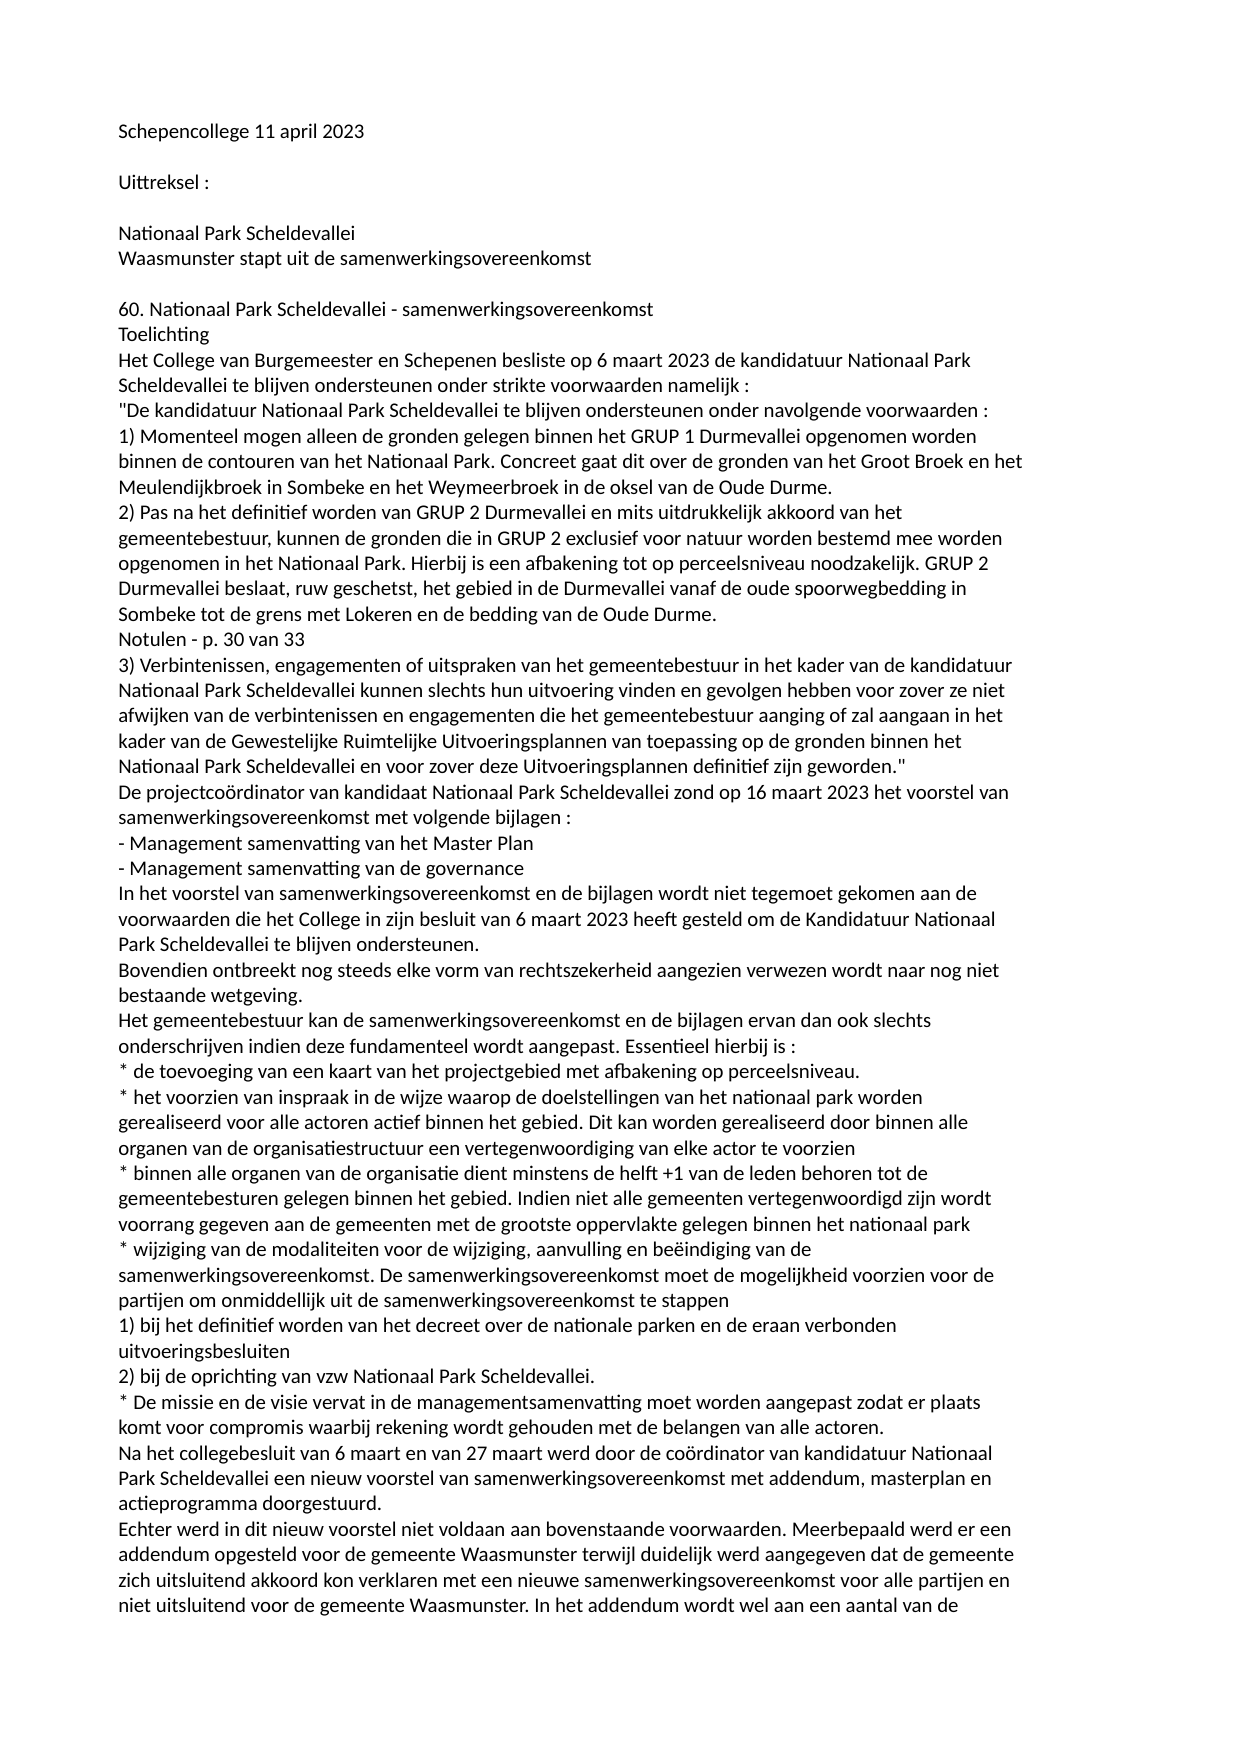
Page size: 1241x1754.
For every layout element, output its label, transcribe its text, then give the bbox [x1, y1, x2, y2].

text Waasmunster stapt uit de samenwerkingsovereenkomst [118, 245, 1122, 271]
text Schepencollege 11 april 2023 [118, 118, 1122, 143]
text Notulen - p. 30 van 33 3) Verbintenissen, engagementen of uitspraken van het gemeentebestuur in het kader van de kandidatuur Nationaal Park Scheldevallei kunnen slechts hun uitvoering vinden en gevolgen hebben voor zover ze niet afwijken van de verbintenissen en engagementen die het gemeentebestuur aanging of zal aangaan in het kader van de Gewestelijke Ruimtelijke Uitvoeringsplannen van toepassing op de gronden binnen het Nationaal Park Scheldevallei en voor zover deze Uitvoeringsplannen definitief zijn geworden." De projectcoördinator van kandidaat Nationaal Park Scheldevallei zond op 16 maart 2023 het voorstel van samenwerkingsovereenkomst met volgende bijlagen : - Management samenvatting van het Master Plan - Management samenvatting van de governance In het voorstel van samenwerkingsovereenkomst en de bijlagen wordt niet tegemoet gekomen aan de voorwaarden die het College in zijn besluit van 6 maart 2023 heeft gesteld om de Kandidatuur Nationaal Park Scheldevallei te blijven ondersteunen. Bovendien ontbreekt nog steeds elke vorm van rechtszekerheid aangezien verwezen wordt naar nog niet bestaande wetgeving. Het gemeentebestuur kan de samenwerkingsovereenkomst en de bijlagen ervan dan ook slechts onderschrijven indien deze fundamenteel wordt aangepast. Essentieel hierbij is : * de toevoeging van een kaart van het projectgebied met afbakening op perceelsniveau. * het voorzien van inspraak in de wijze waarop de doelstellingen van het nationaal park worden gerealiseerd voor alle actoren actief binnen het gebied. Dit kan worden gerealiseerd door binnen alle organen van de organisatiestructuur een vertegenwoordiging van elke actor te voorzien * binnen alle organen van de organisatie dient minstens de helft +1 van de leden behoren tot de gemeentebesturen gelegen binnen het gebied. Indien niet alle gemeenten vertegenwoordigd zijn wordt voorrang gegeven aan de gemeenten met de grootste oppervlakte gelegen binnen het nationaal park * wijziging van de modaliteiten voor de wijziging, aanvulling en beëindiging van de samenwerkingsovereenkomst. De samenwerkingsovereenkomst moet de mogelijkheid voorzien voor de partijen om onmiddellijk uit de samenwerkingsovereenkomst te stappen 1) bij het definitief worden van het decreet over de nationale parken en de eraan verbonden uitvoeringsbesluiten 2) bij de oprichting van vzw Nationaal Park Scheldevallei. * De missie en de visie vervat in de managementsamenvatting moet worden aangepast zodat er plaats komt voor compromis waarbij rekening wordt gehouden met de belangen van alle actoren. Na het collegebesluit van 6 maart en van 27 maart werd door de coördinator van kandidatuur Nationaal Park Scheldevallei een nieuw voorstel van samenwerkingsovereenkomst met addendum, masterplan en actieprogramma doorgestuurd. Echter werd in dit nieuw voorstel niet voldaan aan bovenstaande voorwaarden. Meerbepaald werd er een addendum opgesteld voor de gemeente Waasmunster terwijl duidelijk werd aangegeven dat de gemeente zich uitsluitend akkoord kon verklaren met een nieuwe samenwerkingsovereenkomst voor alle partijen en niet uitsluitend voor de gemeente Waasmunster. In het addendum wordt wel aan een aantal van de [118, 626, 1122, 1618]
text Uittreksel : [118, 169, 1122, 194]
text Nationaal Park Scheldevallei [118, 220, 1122, 245]
text 60. Nationaal Park Scheldevallei - samenwerkingsovereenkomst Toelichting Het College van Burgemeester en Schepenen besliste op 6 maart 2023 de kandidatuur Nationaal Park Scheldevallei te blijven ondersteunen onder strikte voorwaarden namelijk : "De kandidatuur Nationaal Park Scheldevallei te blijven ondersteunen onder navolgende voorwaarden : 1) Momenteel mogen alleen de gronden gelegen binnen het GRUP 1 Durmevallei opgenomen worden binnen de contouren van het Nationaal Park. Concreet gaat dit over de gronden van het Groot Broek en het Meulendijkbroek in Sombeke en het Weymeerbroek in de oksel van de Oude Durme. 2) Pas na het definitief worden van GRUP 2 Durmevallei en mits uitdrukkelijk akkoord van het gemeentebestuur, kunnen de gronden die in GRUP 2 exclusief voor natuur worden bestemd mee worden opgenomen in het Nationaal Park. Hierbij is een afbakening tot op perceelsniveau noodzakelijk. GRUP 2 Durmevallei beslaat, ruw geschetst, het gebied in de Durmevallei vanaf de oude spoorwegbedding in Sombeke tot de grens met Lokeren en de bedding van de Oude Durme. [118, 296, 1122, 626]
